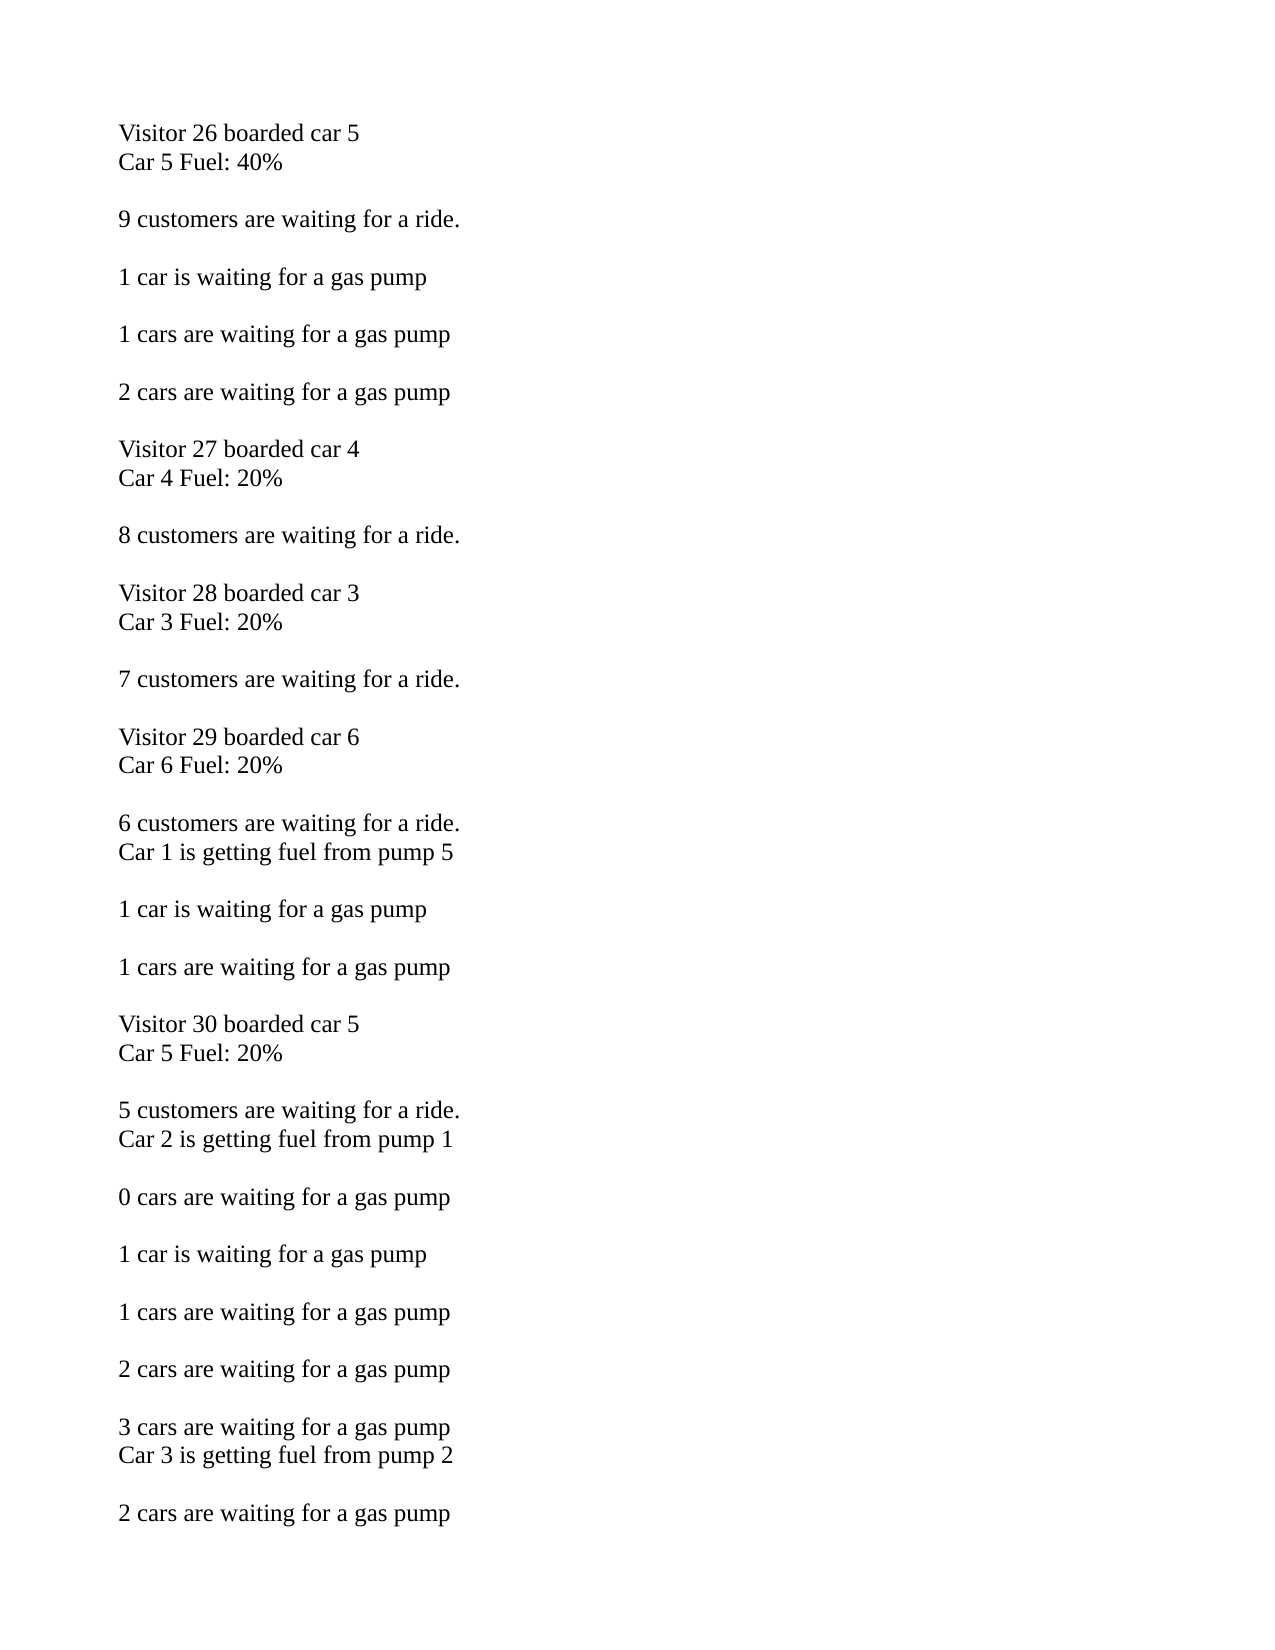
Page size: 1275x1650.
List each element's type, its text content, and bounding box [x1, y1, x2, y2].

text 9 customers are waiting for a ride. [118, 204, 1157, 233]
text Visitor 26 boarded car 5 [118, 118, 1157, 147]
text Car 4 Fuel: 20% [118, 463, 1157, 492]
text 3 cars are waiting for a gas pump [118, 1412, 1157, 1441]
text 2 cars are waiting for a gas pump [118, 1354, 1157, 1383]
text Visitor 27 boarded car 4 [118, 434, 1157, 463]
text Car 3 is getting fuel from pump 2 [118, 1441, 1157, 1469]
text 1 car is waiting for a gas pump [118, 262, 1157, 291]
text Car 6 Fuel: 20% [118, 751, 1157, 779]
text Car 5 Fuel: 40% [118, 147, 1157, 176]
text Car 2 is getting fuel from pump 1 [118, 1124, 1157, 1153]
text 1 cars are waiting for a gas pump [118, 952, 1157, 981]
text Visitor 30 boarded car 5 [118, 1009, 1157, 1038]
text 1 cars are waiting for a gas pump [118, 319, 1157, 348]
text 8 customers are waiting for a ride. [118, 521, 1157, 549]
text 5 customers are waiting for a ride. [118, 1096, 1157, 1124]
text Visitor 28 boarded car 3 [118, 578, 1157, 607]
text 7 customers are waiting for a ride. [118, 664, 1157, 693]
text 1 car is waiting for a gas pump [118, 1239, 1157, 1268]
text Car 5 Fuel: 20% [118, 1038, 1157, 1067]
text 1 car is waiting for a gas pump [118, 894, 1157, 923]
text 2 cars are waiting for a gas pump [118, 1498, 1157, 1527]
text Car 3 Fuel: 20% [118, 607, 1157, 636]
text 2 cars are waiting for a gas pump [118, 377, 1157, 406]
text 1 cars are waiting for a gas pump [118, 1297, 1157, 1326]
text 6 customers are waiting for a ride. [118, 808, 1157, 837]
text Visitor 29 boarded car 6 [118, 722, 1157, 751]
text 0 cars are waiting for a gas pump [118, 1182, 1157, 1211]
text Car 1 is getting fuel from pump 5 [118, 837, 1157, 866]
